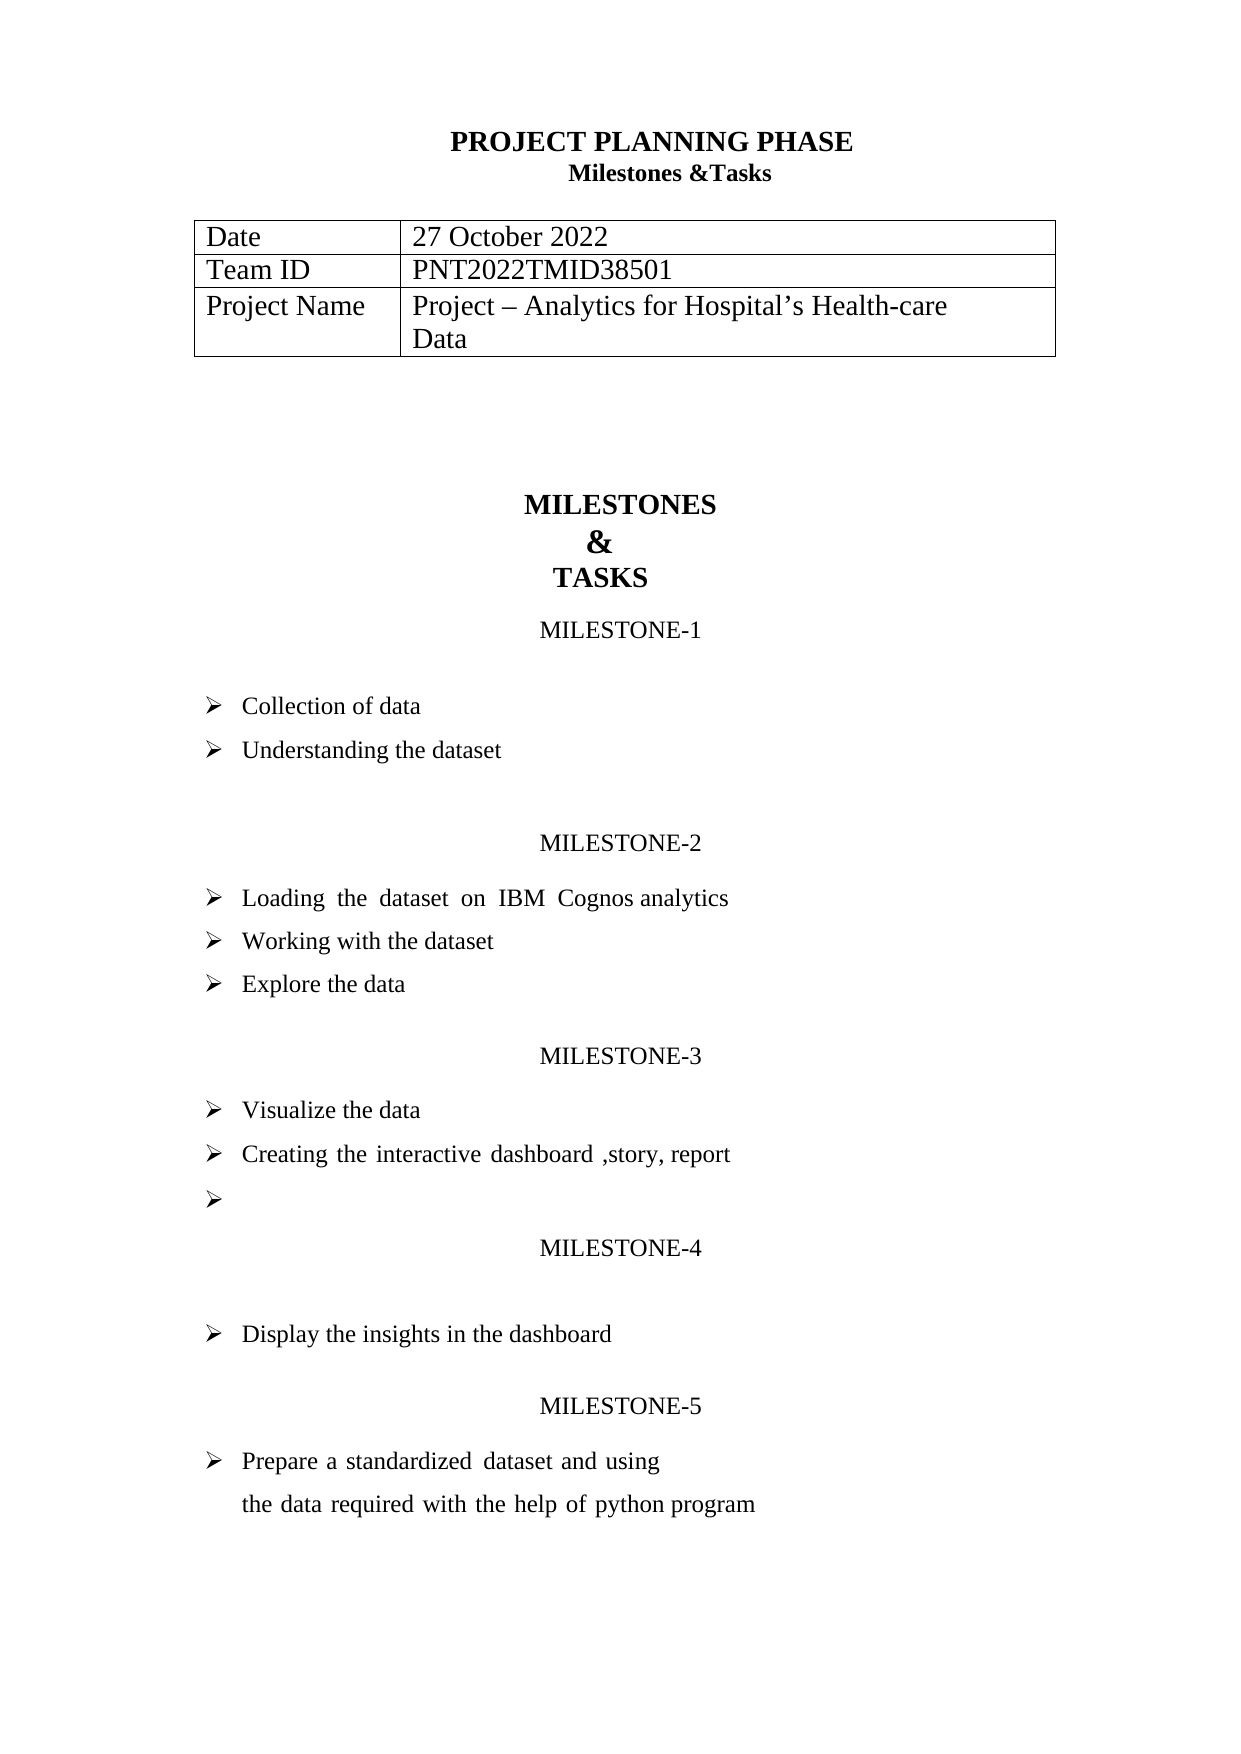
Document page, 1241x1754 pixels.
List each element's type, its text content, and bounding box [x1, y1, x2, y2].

text Milestones &Tasks [118, 158, 1122, 187]
text MILESTONES [299, 487, 941, 521]
list Loading the dataset on IBM Cognos analytics [204, 883, 1112, 912]
text MILESTONE-2 [299, 828, 942, 857]
text MILESTONE-1 [299, 615, 942, 644]
list Understanding the dataset [204, 735, 1122, 763]
list Display the insights in the dashboard [204, 1319, 1122, 1348]
text MILESTONE-3 [299, 1041, 942, 1070]
table_cell Project Name [195, 288, 400, 356]
table_header Date [195, 221, 400, 254]
list Collection of data [204, 692, 1122, 720]
table_header 27 October 2022 [401, 221, 1055, 254]
text TASKS [259, 560, 941, 594]
list Creating the interactive dashboard ,story, report [204, 1128, 1111, 1171]
list Explore the data [204, 969, 1122, 998]
text MILESTONE-5 [299, 1391, 942, 1420]
table_cell Project – Analytics for Hospital’s Health-care Data [401, 288, 1055, 356]
table_cell Team ID [195, 255, 400, 287]
table_cell PNT2022TMID38501 [401, 255, 1055, 287]
text & [118, 521, 1122, 560]
list Working with the dataset [204, 926, 1122, 955]
list Prepare a standardized dataset and using [204, 1446, 1122, 1475]
list Visualize the data [204, 1096, 1122, 1125]
text PROJECT PLANNING PHASE [450, 124, 1122, 158]
text the data required with the help of python program [242, 1475, 1111, 1518]
text MILESTONE-4 [299, 1233, 942, 1262]
